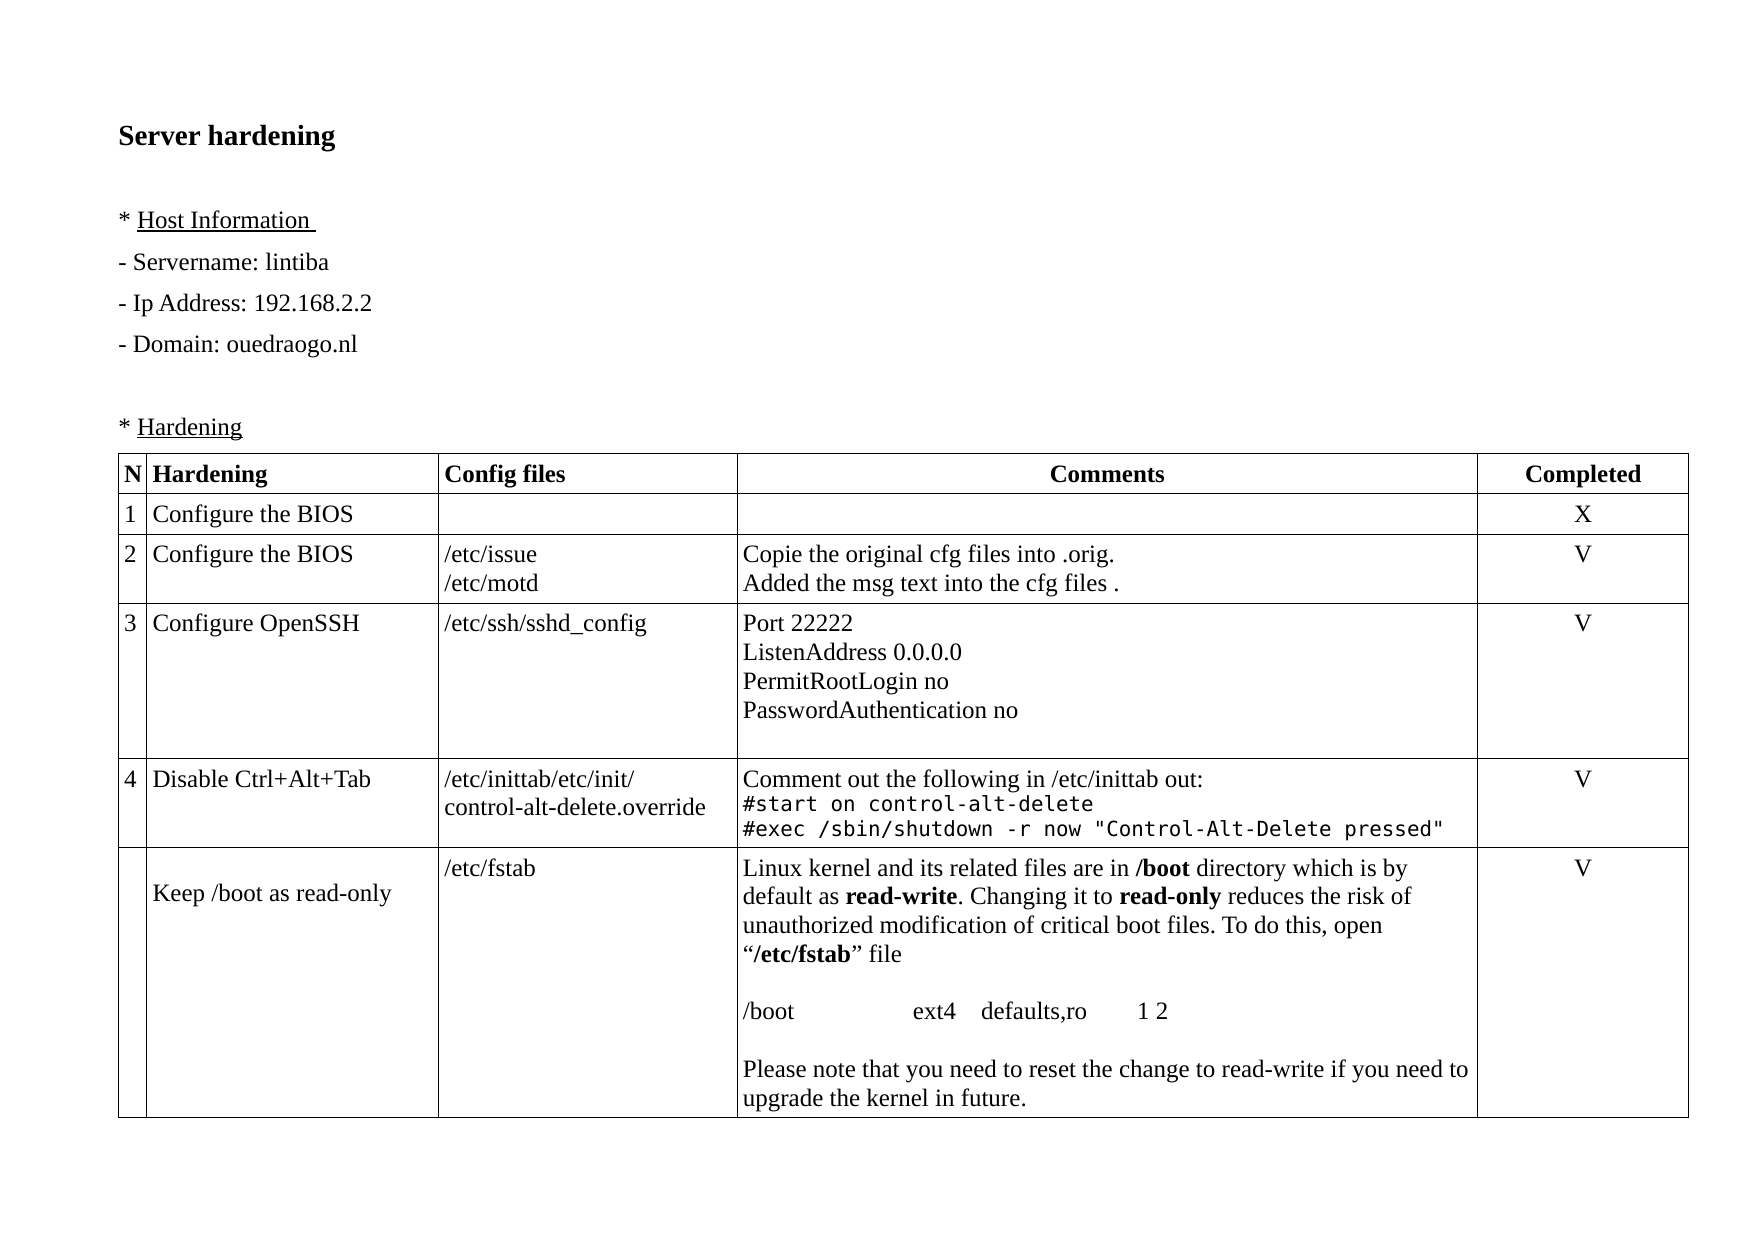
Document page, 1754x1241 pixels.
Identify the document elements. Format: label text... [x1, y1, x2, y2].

table_cell 1 [119, 494, 146, 533]
table_cell Comment out the following in /etc/inittab out: #start on control-alt-delete #exec /sbin/shutdown -r now "Control-Alt-Delete pressed" [738, 759, 1477, 847]
text - Ip Address: 192.168.2.2 [118, 288, 1636, 317]
table_cell V [1478, 535, 1688, 603]
table_cell V [1478, 759, 1688, 847]
table_cell Linux kernel and its related files are in /boot directory which is by default as read-write. Changing it to read-only reduces the risk of unauthorized modification of critical boot files. To do this, open “/etc/fstab” file /boot ext4 defaults,ro 1 2 Please note that you need to reset the change to read-write if you need to upgrade the kernel in future. [738, 848, 1477, 1117]
text Server hardening [118, 118, 1636, 152]
table_header Comments [738, 454, 1477, 493]
table_cell Copie the original cfg files into .orig. Added the msg text into the cfg files . [738, 535, 1477, 603]
text - Domain: ouedraogo.nl [118, 329, 1636, 358]
table_cell 3 [119, 604, 146, 758]
table_cell [439, 494, 737, 533]
table_header Config files [439, 454, 737, 493]
table_cell /etc/fstab [439, 848, 737, 1117]
table_cell Configure the BIOS [147, 494, 438, 533]
table_header Hardening [147, 454, 438, 493]
table_cell X [1478, 494, 1688, 533]
table_cell Configure OpenSSH [147, 604, 438, 758]
table_header Completed [1478, 454, 1688, 493]
table_cell V [1478, 604, 1688, 758]
table_cell Port 22222 ListenAddress 0.0.0.0 PermitRootLogin no PasswordAuthentication no [738, 604, 1477, 758]
table_cell Configure the BIOS [147, 535, 438, 603]
table_cell [119, 848, 146, 1117]
table_cell /etc/ssh/sshd_config [439, 604, 737, 758]
text - Servername: lintiba [118, 247, 1636, 275]
table_cell 4 [119, 759, 146, 847]
table_cell Disable Ctrl+Alt+Tab [147, 759, 438, 847]
table_cell 2 [119, 535, 146, 603]
table_cell [738, 494, 1477, 533]
table_cell /etc/issue /etc/motd [439, 535, 737, 603]
text * Hardening [118, 412, 1636, 440]
table_cell Keep /boot as read-only [147, 848, 438, 1117]
table_header N [119, 454, 146, 493]
table_cell V [1478, 848, 1688, 1117]
table_cell /etc/inittab/etc/init/ control-alt-delete.override [439, 759, 737, 847]
text * Host Information [118, 205, 1636, 234]
